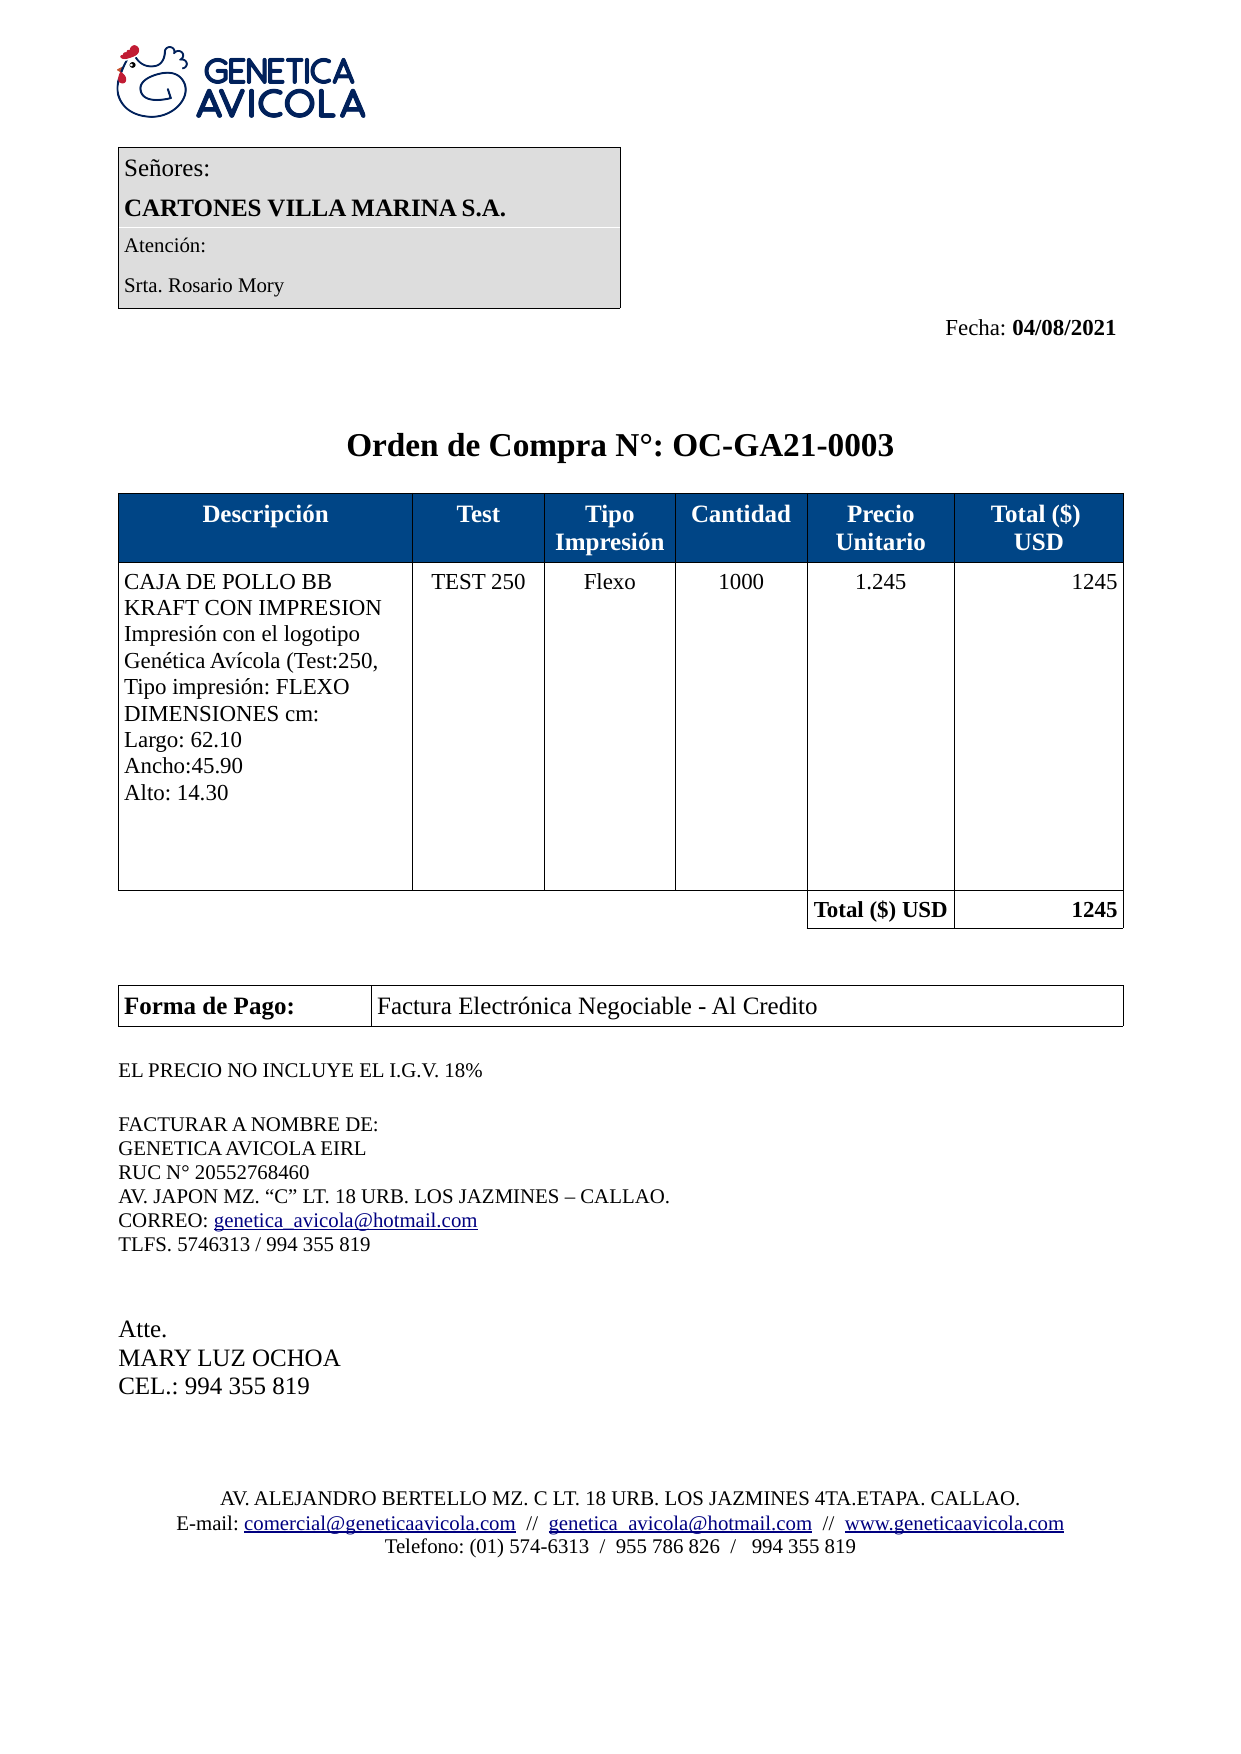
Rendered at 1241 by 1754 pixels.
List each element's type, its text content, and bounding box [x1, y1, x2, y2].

table_cell [620, 346, 1122, 383]
table_cell 1245 [955, 563, 1123, 890]
table_cell [544, 891, 675, 928]
text Telefono: (01) 574-6313 / 955 786 826 / 994 355 819 [118, 1534, 1122, 1558]
table_cell [620, 384, 1122, 419]
text GENETICA AVICOLA EIRL [118, 1136, 1122, 1160]
table_cell Orden de Compra N°: OC-GA21-0003 [118, 419, 1122, 469]
table_cell TEST 250 [413, 563, 544, 890]
table_cell CARTONES VILLA MARINA S.A. [119, 187, 620, 227]
table_cell [118, 891, 412, 928]
table_header [118, 309, 620, 346]
table_cell CAJA DE POLLO BB KRAFT CON IMPRESION Impresión con el logotipo Genética Avícola (Test:250, Tipo impresión: FLEXO DIMENSIONES cm: Largo: 62.10 Ancho:45.90 Alto: 14.30 [119, 563, 412, 890]
text EL PRECIO NO INCLUYE EL I.G.V. 18% [118, 1054, 1122, 1083]
table_cell [413, 891, 544, 928]
table_header Descripción [119, 494, 412, 562]
table_header Cantidad [676, 494, 807, 562]
text CEL.: 994 355 819 [118, 1371, 1122, 1400]
text AV. JAPON MZ. “C” LT. 18 URB. LOS JAZMINES – CALLAO. [118, 1184, 1122, 1208]
text CORREO: genetica_avicola@hotmail.com [118, 1208, 1122, 1232]
text MARY LUZ OCHOA [118, 1343, 1122, 1371]
text FACTURAR A NOMBRE DE: [118, 1112, 1122, 1136]
table_cell [621, 187, 1122, 227]
text TLFS. 5746313 / 994 355 819 [118, 1232, 1122, 1256]
table_header Precio Unitario [808, 494, 954, 562]
table_header Test [413, 494, 544, 562]
table_cell [118, 384, 620, 419]
text E-mail: comercial@geneticaavicola.com // genetica_avicola@hotmail.com // www.geneticaavicola.com [118, 1510, 1122, 1534]
table_header Forma de Pago: [119, 986, 371, 1026]
table_header [621, 147, 1122, 187]
table_header Señores: [119, 148, 620, 187]
table_header Total ($) USD [955, 494, 1123, 562]
table_header Fecha: 04/08/2021 [620, 308, 1122, 346]
table_header Factura Electrónica Negociable - Al Credito [372, 986, 1123, 1026]
table_cell [118, 346, 620, 383]
table_cell 1.245 [808, 563, 954, 890]
table_cell [621, 228, 1122, 268]
text AV. ALEJANDRO BERTELLO MZ. C LT. 18 URB. LOS JAZMINES 4TA.ETAPA. CALLAO. [118, 1486, 1122, 1510]
table_cell 1245 [955, 891, 1123, 928]
table_header Tipo Impresión [545, 494, 675, 562]
picture [116, 45, 366, 118]
table_cell Srta. Rosario Mory [119, 268, 620, 308]
table_cell Total ($) USD [808, 891, 954, 928]
table_cell [675, 891, 807, 928]
text RUC N° 20552768460 [118, 1160, 1122, 1184]
text Atte. [118, 1314, 1122, 1343]
table_cell Atención: [119, 228, 620, 268]
table_cell 1000 [676, 563, 807, 890]
table_cell Flexo [545, 563, 675, 890]
table_cell [621, 268, 1122, 308]
